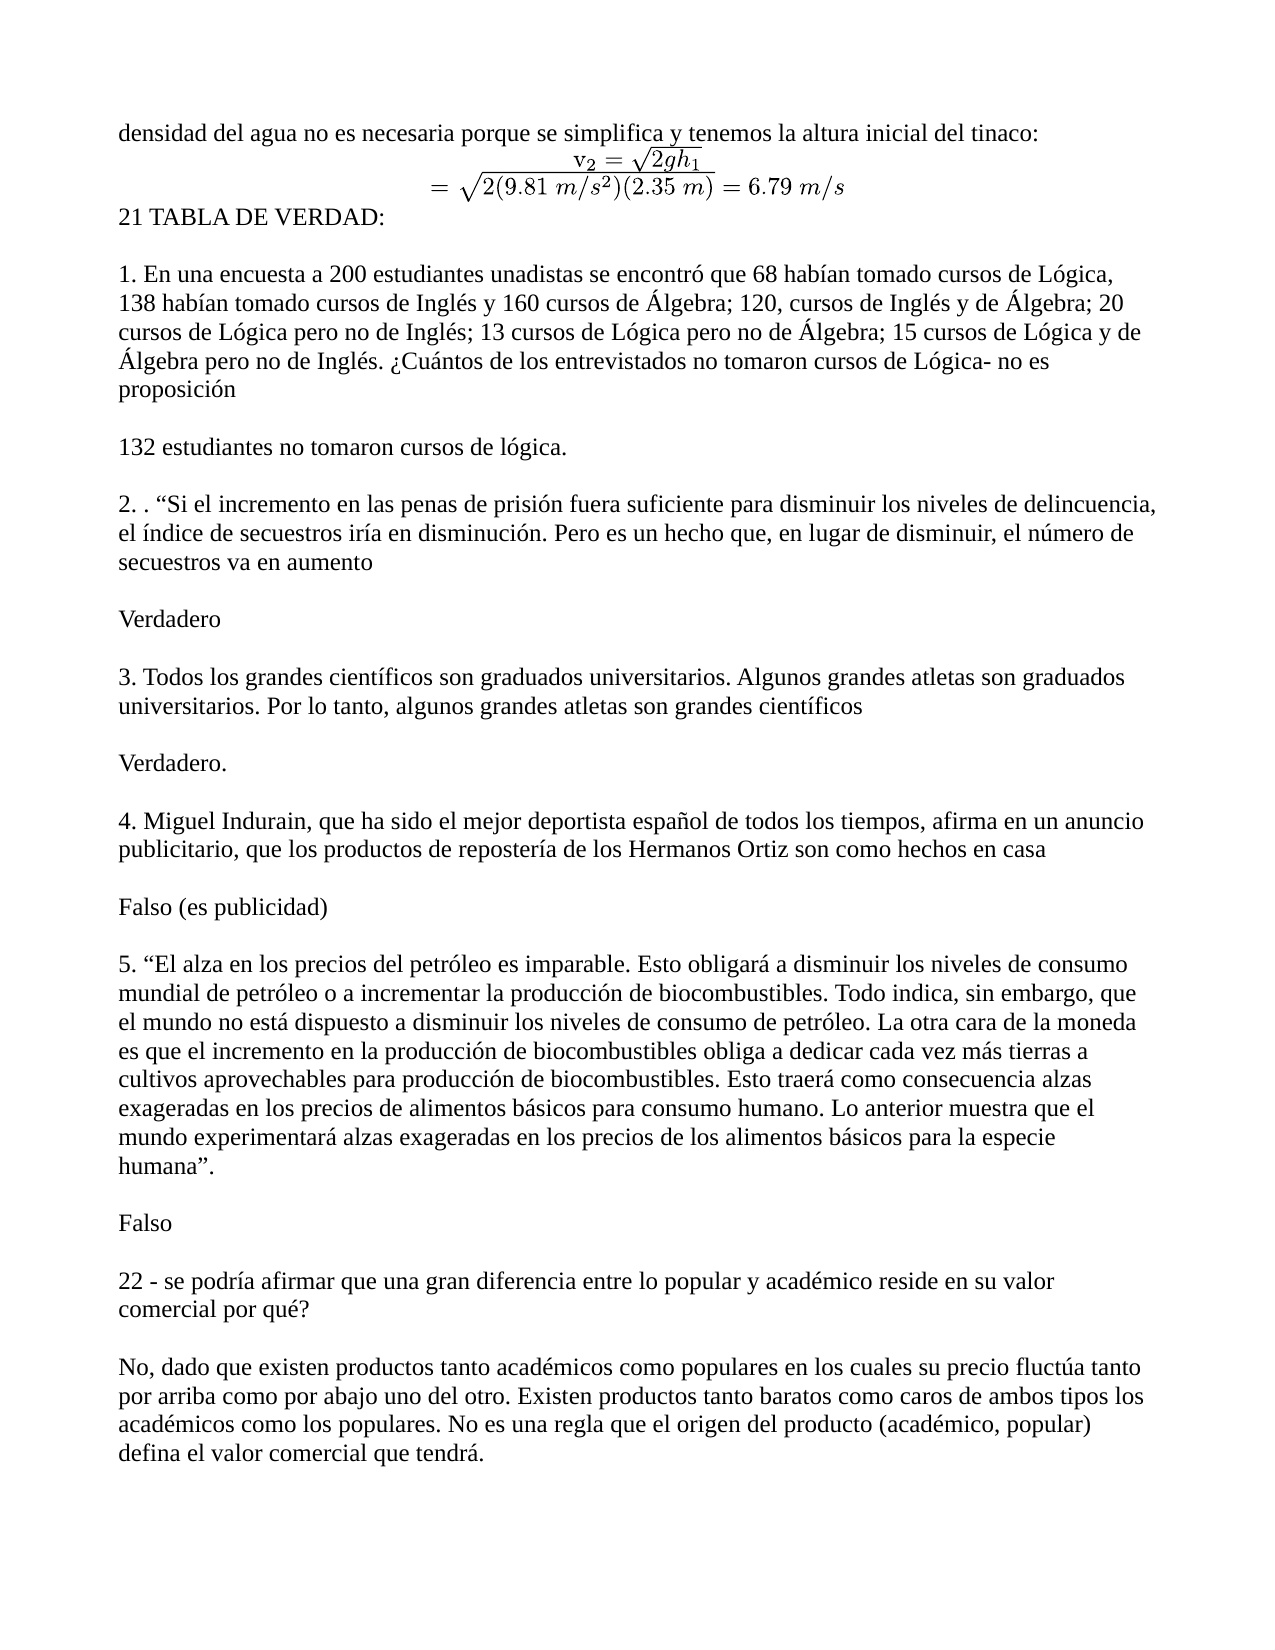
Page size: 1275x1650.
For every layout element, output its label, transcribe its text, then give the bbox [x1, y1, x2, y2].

text 132 estudiantes no tomaron cursos de lógica. [118, 432, 1157, 461]
text Falso [118, 1208, 1157, 1237]
text No, dado que existen productos tanto académicos como populares en los cuales su precio fluctúa tanto por arriba como por abajo uno del otro. Existen productos tanto baratos como caros de ambos tipos los académicos como los populares. No es una regla que el origen del producto (académico, popular) defina el valor comercial que tendrá. [118, 1352, 1157, 1467]
text densidad del agua no es necesaria porque se simplifica y tenemos la altura inicial del tinaco: [118, 118, 1157, 147]
text 2. . “Si el incremento en las penas de prisión fuera suficiente para disminuir los niveles de delincuencia, el índice de secuestros iría en disminución. Pero es un hecho que, en lugar de disminuir, el número de [118, 489, 1157, 547]
text Verdadero. [118, 748, 1157, 777]
text 3. Todos los grandes científicos son graduados universitarios. Algunos grandes atletas son graduados universitarios. Por lo tanto, algunos grandes atletas son grandes científicos [118, 662, 1157, 719]
text 5. “El alza en los precios del petróleo es imparable. Esto obligará a disminuir los niveles de consumo mundial de petróleo o a incrementar la producción de biocombustibles. Todo indica, sin embargo, que el mundo no está dispuesto a disminuir los niveles de consumo de petróleo. La otra cara de la moneda es que el incremento en la producción de biocombustibles obliga a dedicar cada vez más tierras a cultivos aprovechables para producción de biocombustibles. Esto traerá como consecuencia alzas exageradas en los precios de alimentos básicos para consumo humano. Lo anterior muestra que el mundo experimentará alzas exageradas en los precios de los alimentos básicos para la especie humana”. [118, 949, 1157, 1179]
text Falso (es publicidad) [118, 892, 1157, 921]
text 21 TABLA DE VERDAD: [118, 202, 1157, 231]
text Verdadero [118, 604, 1157, 633]
text secuestros va en aumento [118, 547, 1157, 576]
text 1. En una encuesta a 200 estudiantes unadistas se encontró que 68 habían tomado cursos de Lógica, 138 habían tomado cursos de Inglés y 160 cursos de Álgebra; 120, cursos de Inglés y de Álgebra; 20 cursos de Lógica pero no de Inglés; 13 cursos de Lógica pero no de Álgebra; 15 cursos de Lógica y de Álgebra pero no de Inglés. ¿Cuántos de los entrevistados no tomaron cursos de Lógica- no es proposición [118, 259, 1157, 403]
text 4. Miguel Indurain, que ha sido el mejor deportista español de todos los tiempos, afirma en un anuncio publicitario, que los productos de repostería de los Hermanos Ortiz son como hechos en casa [118, 806, 1157, 863]
text 22 - se podría afirmar que una gran diferencia entre lo popular y académico reside en su valor comercial por qué? [118, 1266, 1157, 1323]
